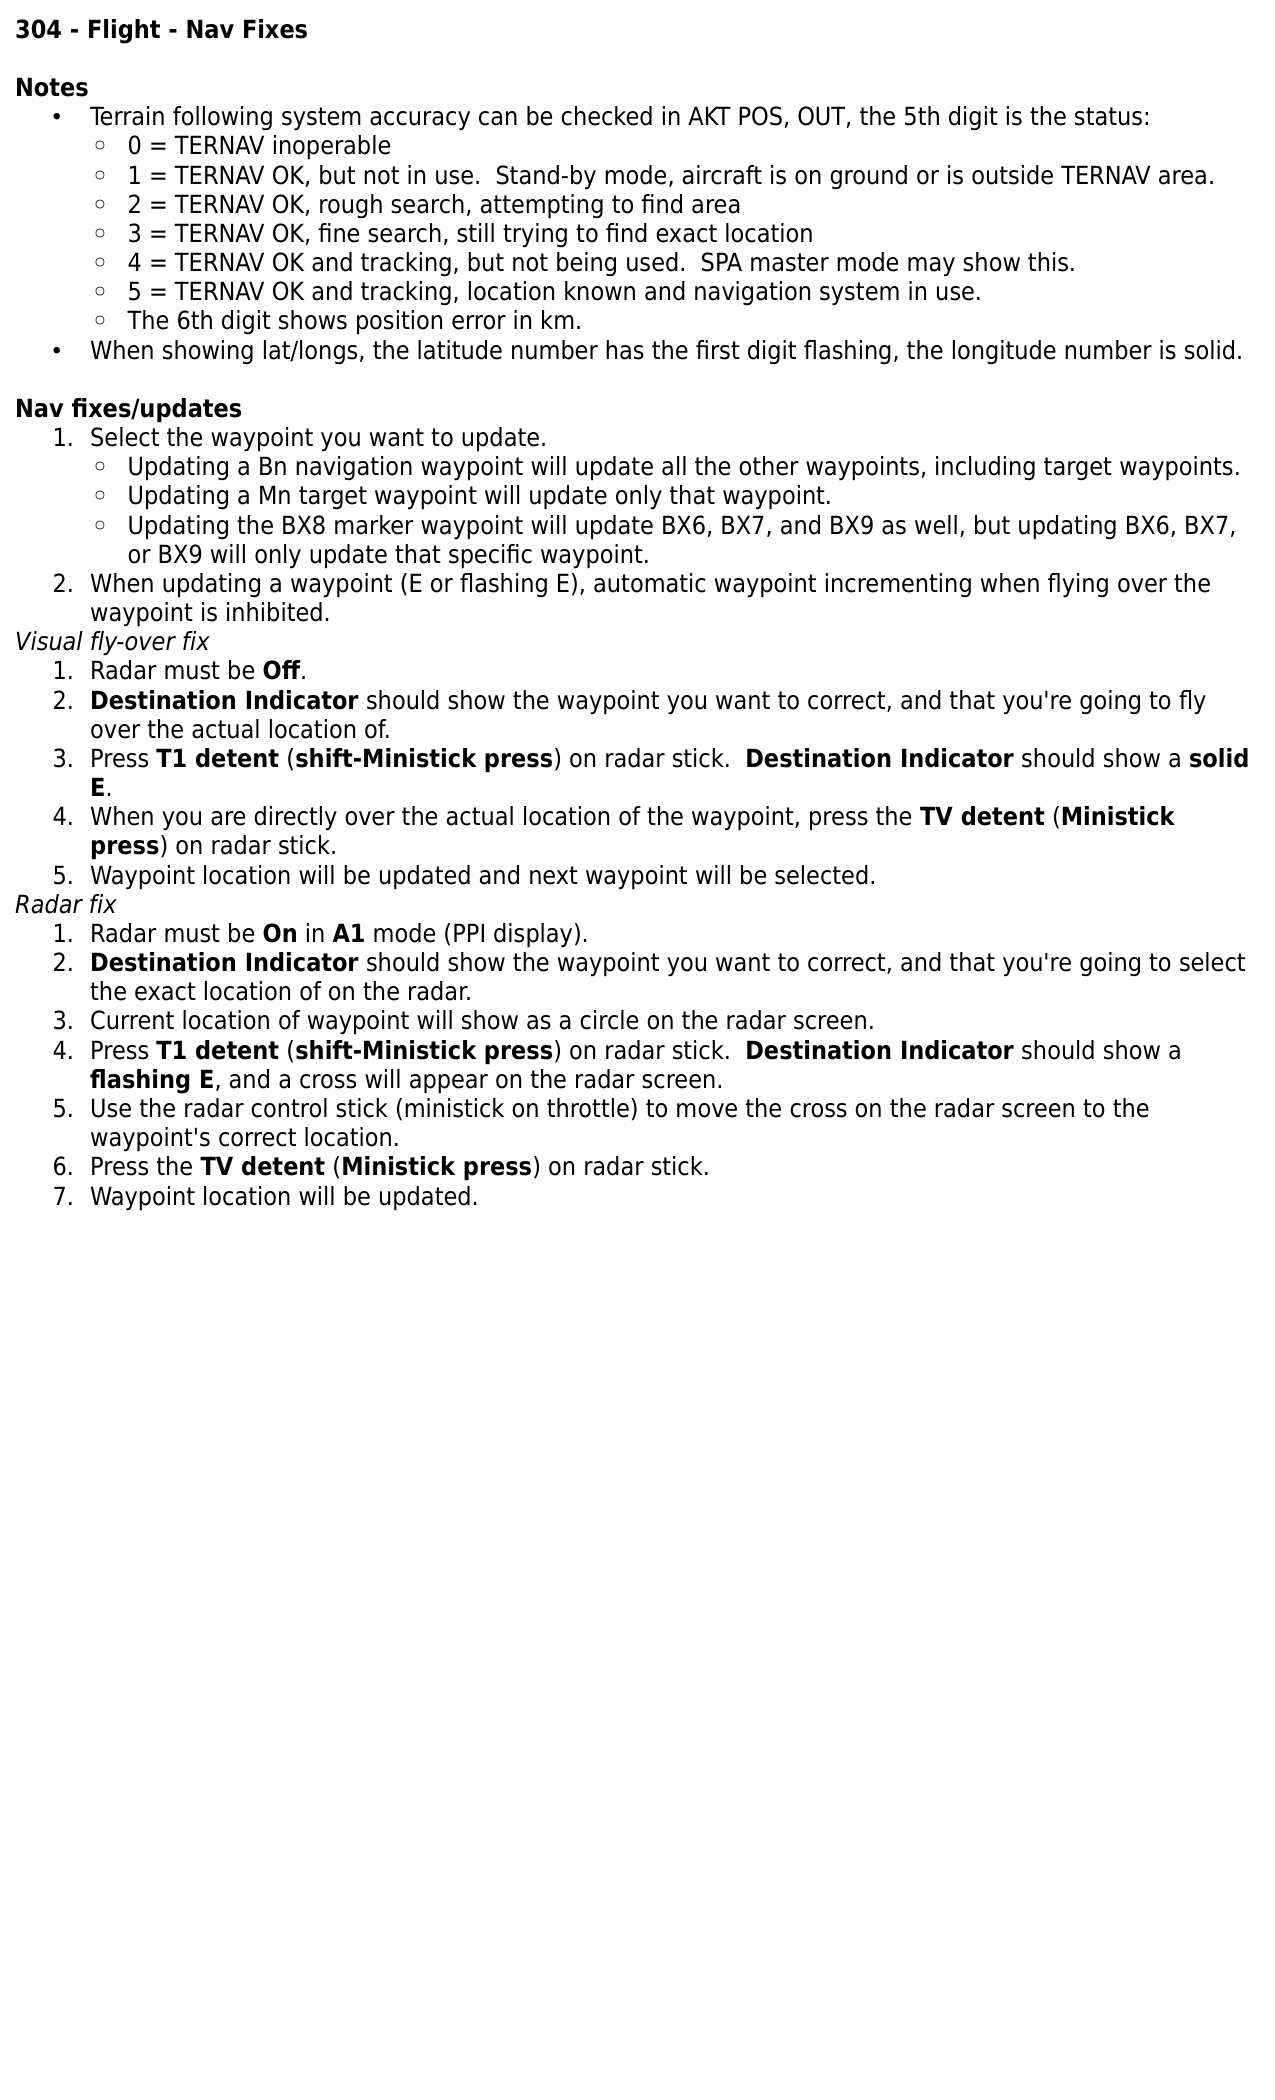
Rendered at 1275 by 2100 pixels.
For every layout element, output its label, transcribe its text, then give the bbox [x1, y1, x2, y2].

list Destination Indicator should show the waypoint you want to correct, and that you're going to fly over the actual location of. [52, 686, 1260, 744]
list 5 = TERNAV OK and tracking, location known and navigation system in use. [90, 277, 1260, 307]
list Waypoint location will be updated. [52, 1182, 1260, 1211]
list Terrain following system accuracy can be checked in AKT POS, OUT, the 5th digit is the status: [52, 102, 1260, 132]
list Press the TV detent (Ministick press) on radar stick. [52, 1152, 1260, 1182]
list Press T1 detent (shift-Ministick press) on radar stick. Destination Indicator should show a flashing E, and a cross will appear on the radar screen. [52, 1036, 1260, 1094]
list 3 = TERNAV OK, fine search, still trying to find exact location [90, 219, 1260, 248]
list 0 = TERNAV inoperable [90, 132, 1260, 161]
text Notes [15, 73, 1260, 102]
list Press T1 detent (shift-Ministick press) on radar stick. Destination Indicator should show a solid E. [52, 744, 1260, 802]
list Destination Indicator should show the waypoint you want to correct, and that you're going to select the exact location of on the radar. [52, 948, 1260, 1007]
list When you are directly over the actual location of the waypoint, press the TV detent (Ministick press) on radar stick. [52, 802, 1260, 861]
list Waypoint location will be updated and next waypoint will be selected. [52, 861, 1260, 890]
list Select the waypoint you want to update. [52, 423, 1260, 452]
list Use the radar control stick (ministick on throttle) to move the cross on the radar screen to the waypoint's correct location. [52, 1094, 1260, 1152]
list When updating a waypoint (E or flashing E), automatic waypoint incrementing when flying over the waypoint is inhibited. [52, 569, 1260, 627]
list Updating the BX8 marker waypoint will update BX6, BX7, and BX9 as well, but updating BX6, BX7, or BX9 will only update that specific waypoint. [90, 511, 1260, 569]
text Nav fixes/updates [15, 394, 1260, 423]
list The 6th digit shows position error in km. [90, 307, 1260, 336]
list When showing lat/longs, the latitude number has the first digit flashing, the longitude number is solid. [52, 336, 1260, 365]
list Radar must be Off. [52, 657, 1260, 686]
text 304 - Flight - Nav Fixes [15, 15, 1260, 44]
text Visual f‌ly-over f‌ix [15, 627, 1260, 657]
list Updating a Mn target waypoint will update only that waypoint. [90, 482, 1260, 511]
list 2 = TERNAV OK, rough search, attempting to find area [90, 190, 1260, 219]
list 4 = TERNAV OK and tracking, but not being used. SPA master mode may show this. [90, 248, 1260, 277]
list Updating a Bn navigation waypoint will update all the other waypoints, including target waypoints. [90, 452, 1260, 482]
list 1 = TERNAV OK, but not in use. Stand-by mode, aircraft is on ground or is outside TERNAV area. [90, 161, 1260, 190]
list Radar must be On in A1 mode (PPI display). [52, 919, 1260, 948]
list Current location of waypoint will show as a circle on the radar screen. [52, 1007, 1260, 1036]
text Radar f‌ix [15, 890, 1260, 919]
